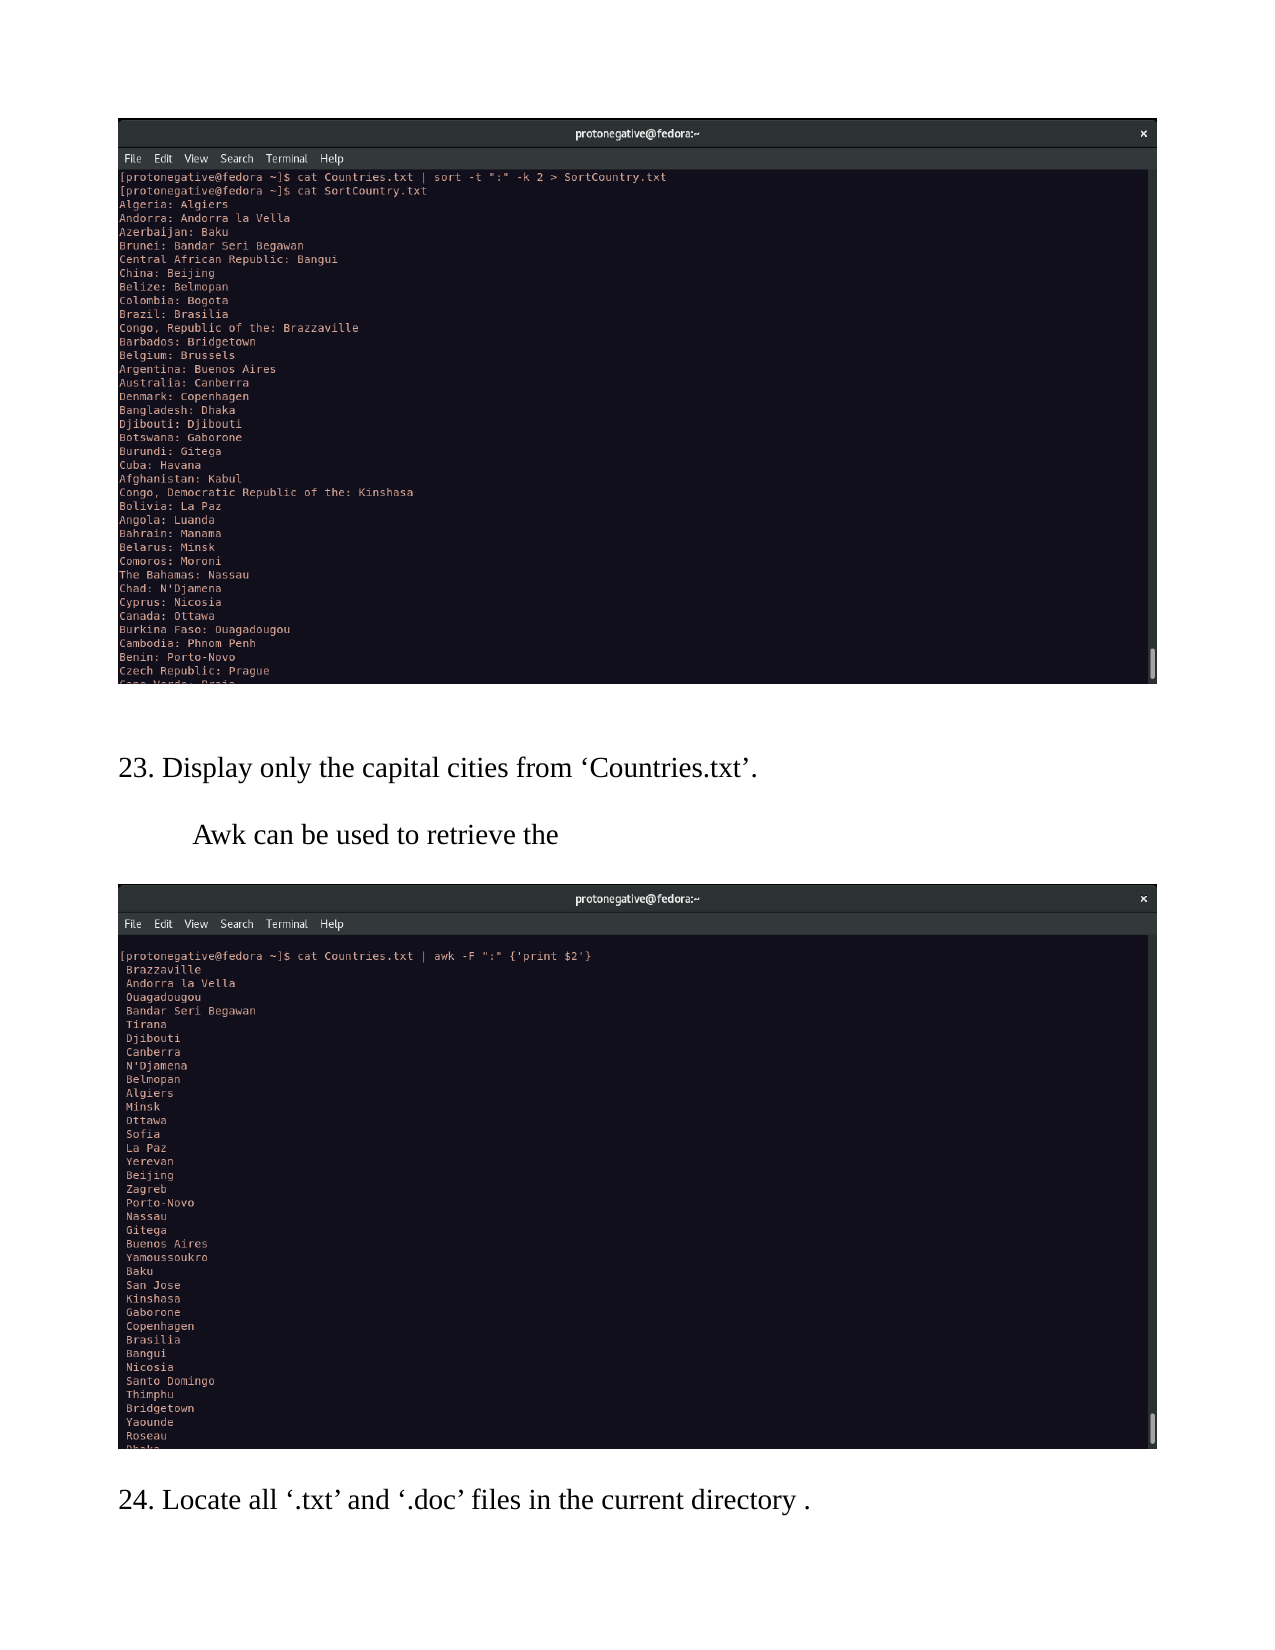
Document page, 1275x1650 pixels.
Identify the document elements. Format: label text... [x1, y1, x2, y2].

picture [118, 884, 1157, 1449]
text 23. Display only the capital cities from ‘Countries.txt’. [118, 750, 1157, 784]
text Awk can be used to retrieve the [118, 817, 1157, 851]
picture [118, 118, 1157, 684]
text 24. Locate all ‘.txt’ and ‘.doc’ files in the current directory . [118, 1482, 1157, 1516]
